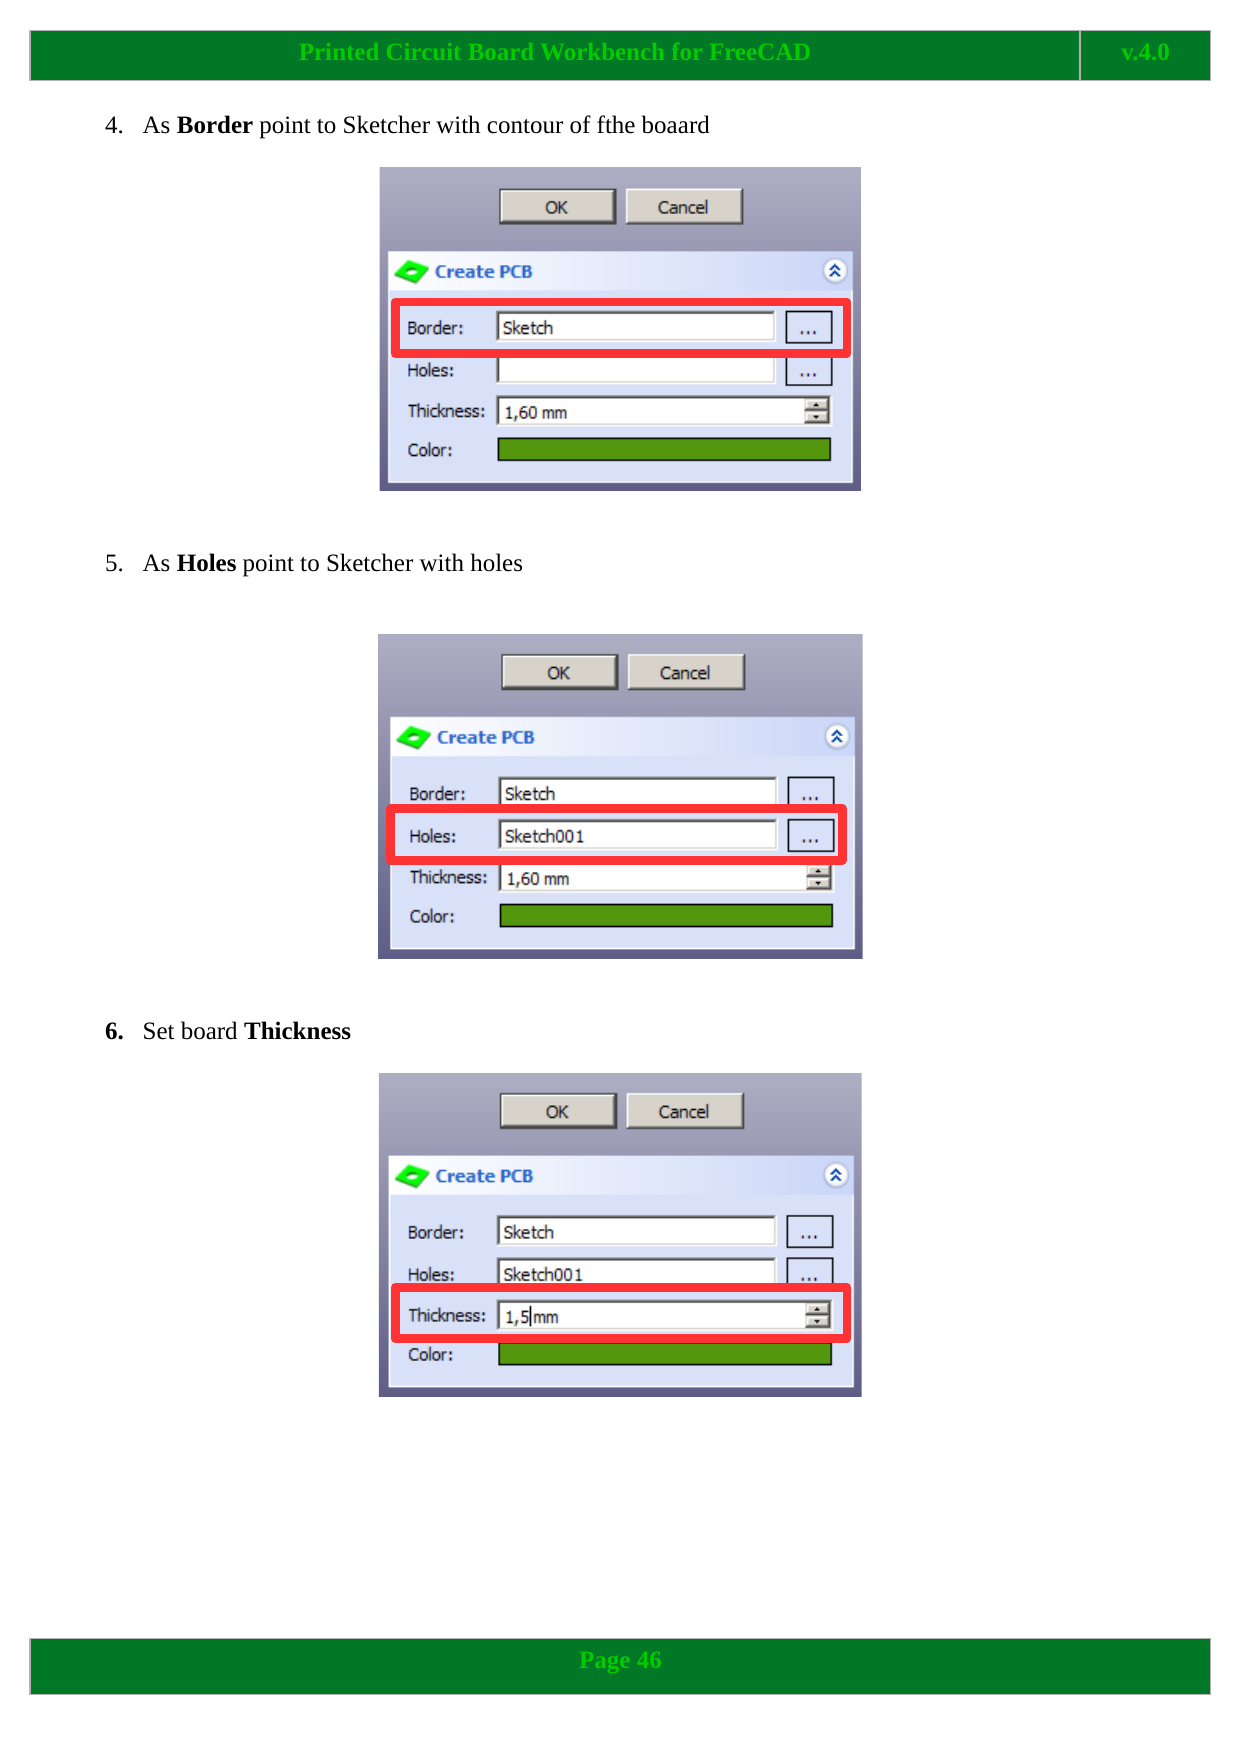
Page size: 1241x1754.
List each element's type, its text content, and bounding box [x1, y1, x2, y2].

picture [378, 1073, 862, 1397]
picture [379, 167, 861, 491]
list As Holes point to Sketcher with holes [105, 548, 1211, 577]
picture [378, 634, 863, 959]
list As Border point to Sketcher with contour of fthe boaard [105, 110, 1211, 139]
list Set board Thickness [105, 1016, 1211, 1044]
